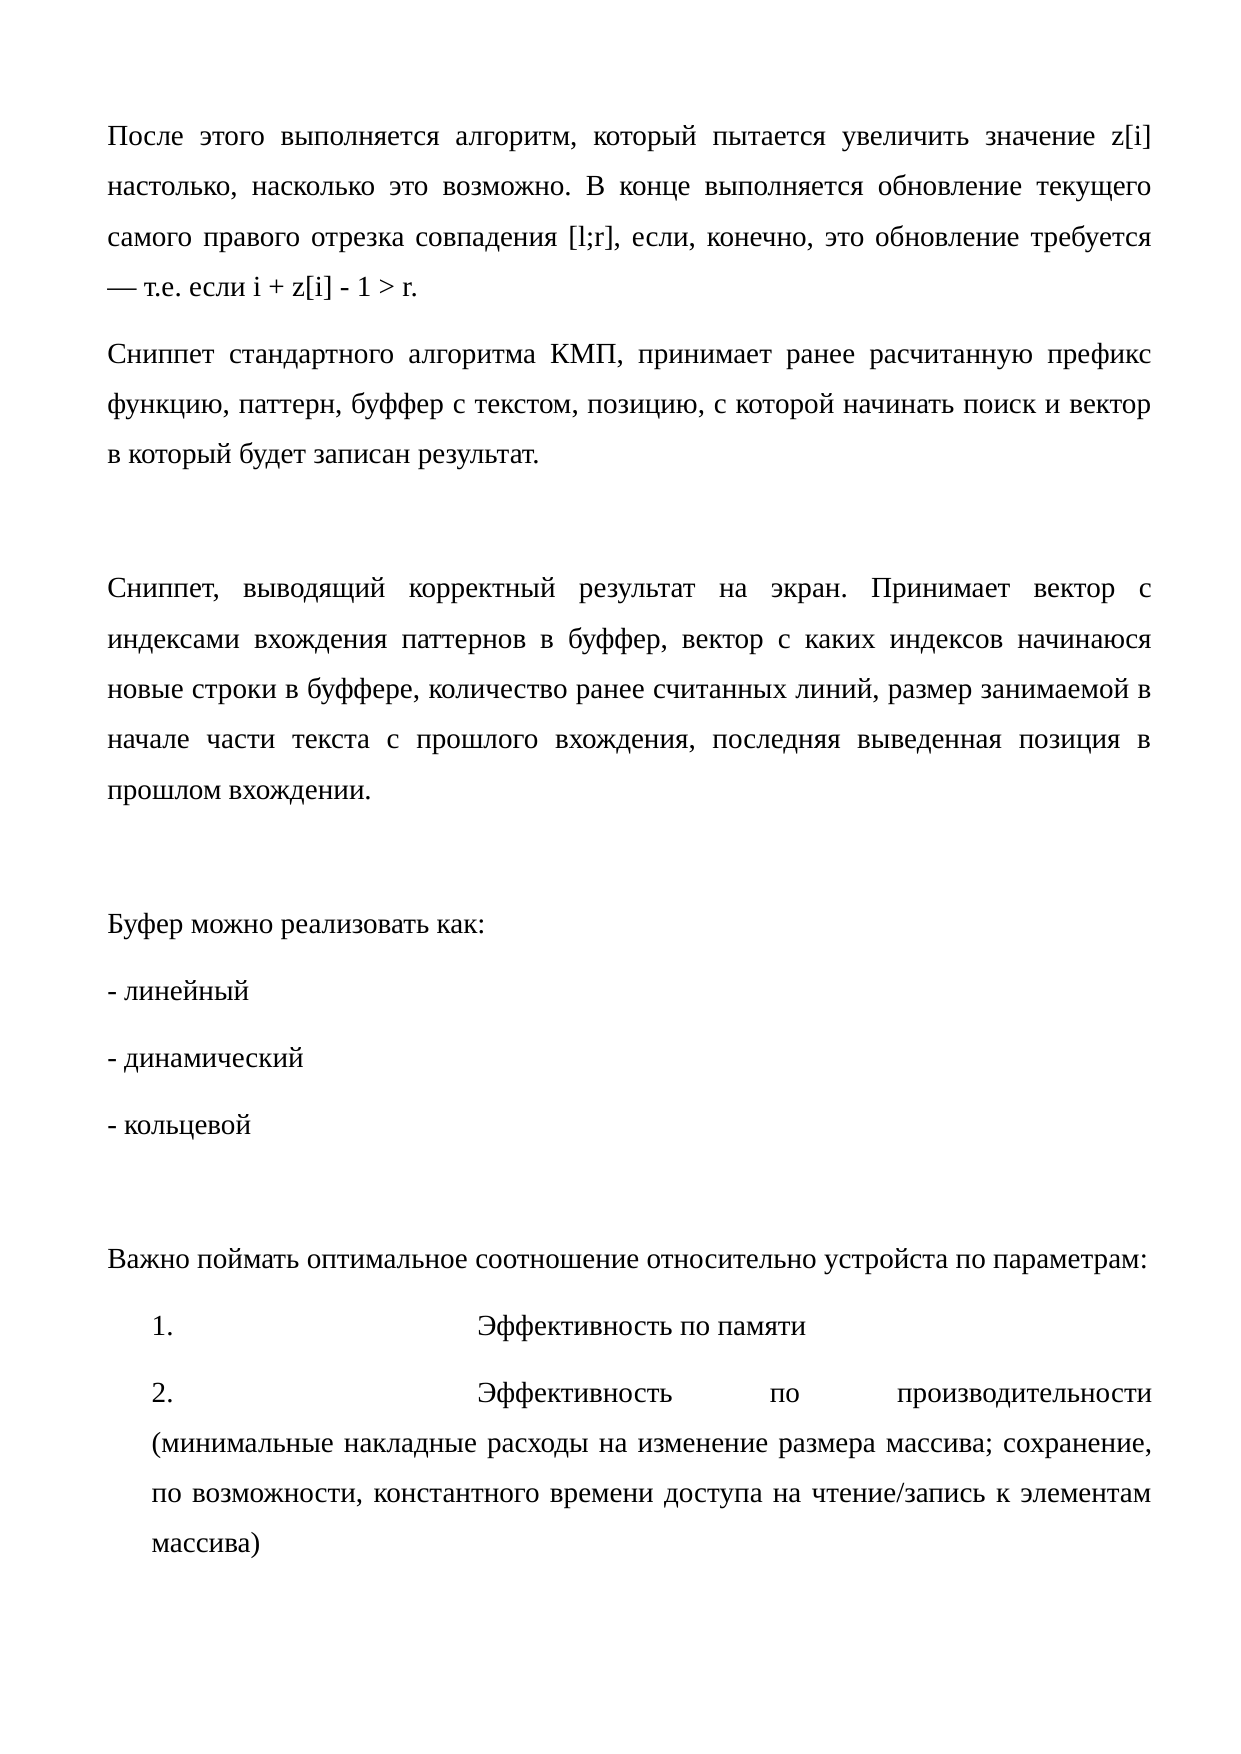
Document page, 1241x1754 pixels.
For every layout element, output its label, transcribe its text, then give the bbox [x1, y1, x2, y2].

list Эффективность по памяти [151, 1308, 1153, 1341]
text - кольцевой [107, 1107, 1153, 1140]
text Важно поймать оптимальное соотношение относительно устройста по параметрам: [107, 1241, 1153, 1274]
text После этого выполняется алгоритм, который пытается увеличить значение z[i] настолько, насколько это возможно. В конце выполняется обновление текущего самого правого отрезка совпадения [l;r], если, конечно, это обновление требуется — т.е. если i + z[i] - 1 > r. [107, 118, 1153, 303]
text Буфер можно реализовать как: [107, 906, 1153, 939]
text Сниппет, выводящий корректный результат на экран. Принимает вектор с индексами вхождения паттернов в буффер, вектор с каких индексов начинаюся новые строки в буффере, количество ранее считанных линий, размер занимаемой в начале части текста с прошлого вхождения, последняя выведенная позиция в прошлом вхождении. [107, 571, 1153, 805]
text Сниппет стандартного алгоритма КМП, принимает ранее расчитанную префикс функцию, паттерн, буффер с текстом, позицию, с которой начинать поиск и вектор в который будет записан результат. [107, 336, 1153, 470]
text - линейный [107, 973, 1153, 1006]
text - динамический [107, 1040, 1153, 1073]
list Эффективность по производительности (минимальные накладные расходы на изменение размера массива; сохранение, по возможности, константного времени доступа на чтение/запись к элементам массива) [151, 1375, 1153, 1559]
